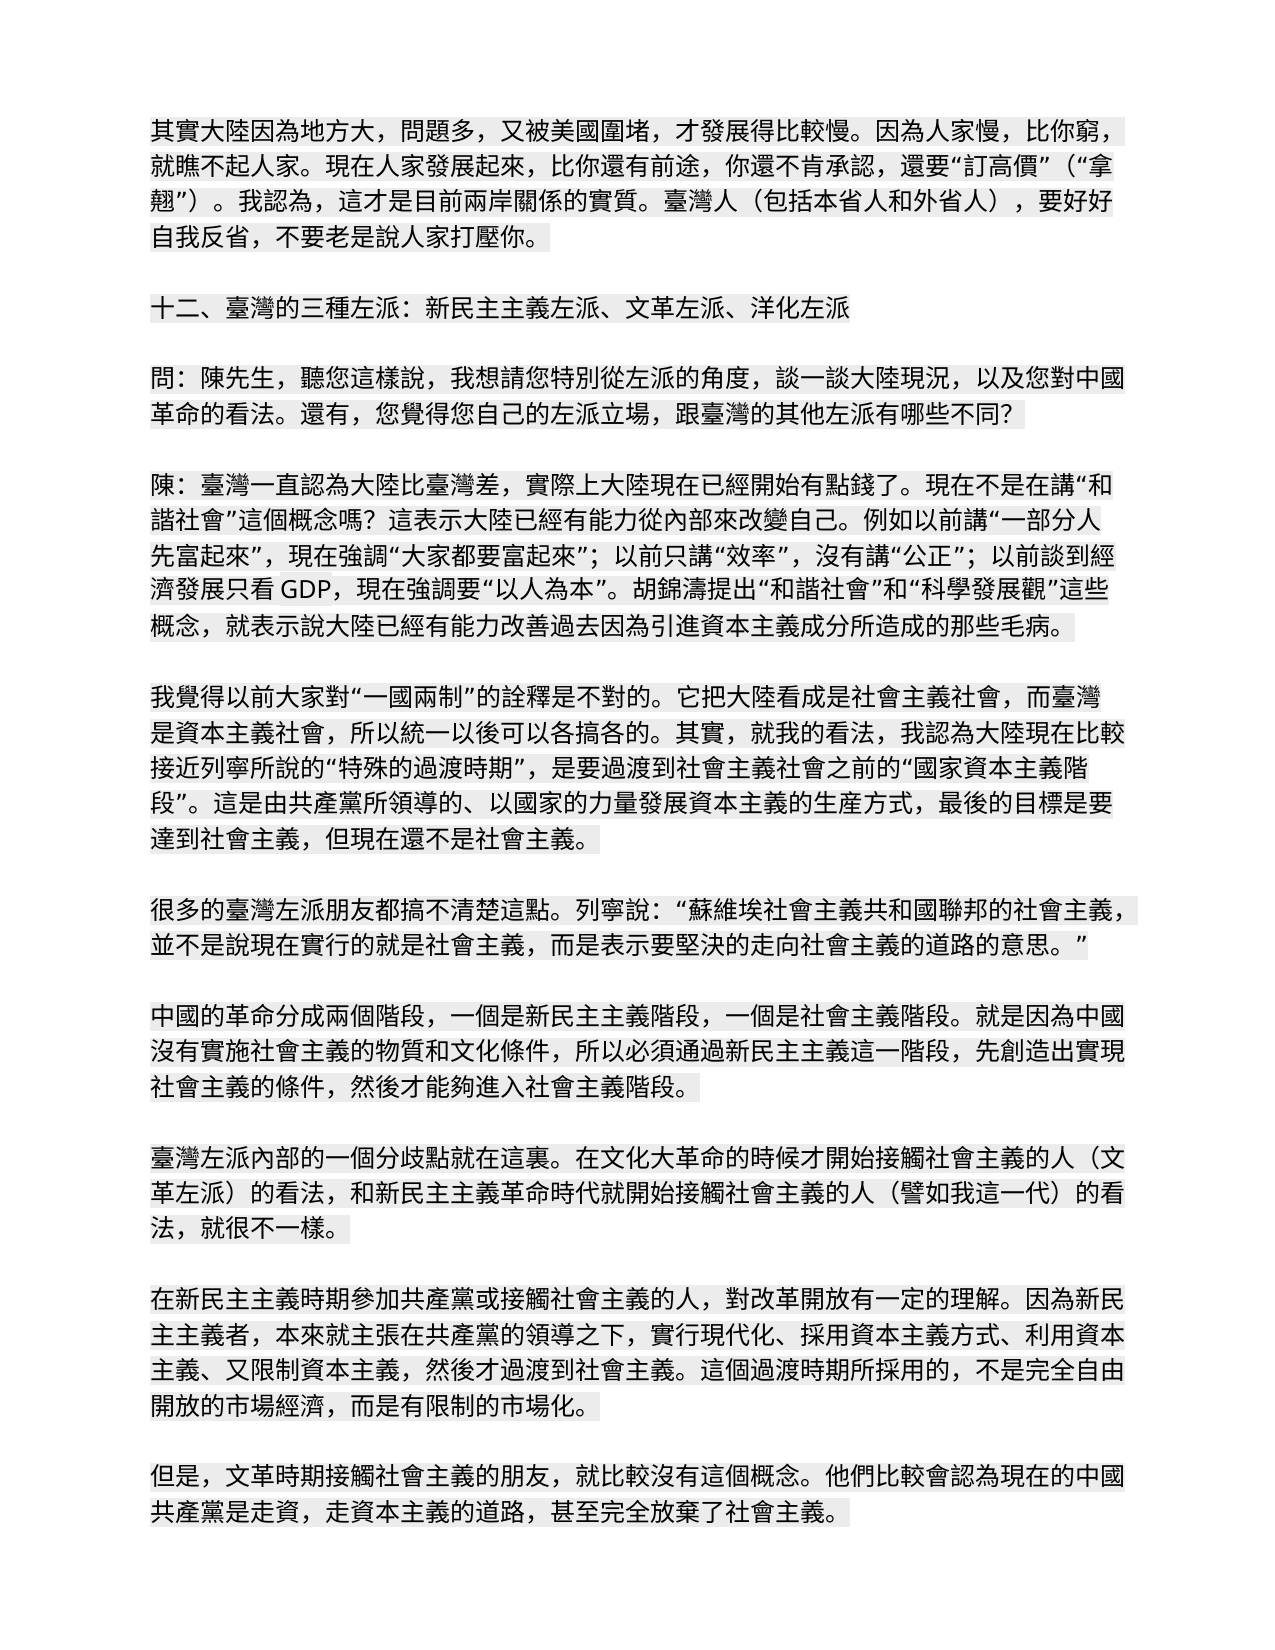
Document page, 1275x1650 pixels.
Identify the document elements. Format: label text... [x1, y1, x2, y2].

text 花了點時間整理了幾篇陳明忠的訪談。各位不妨仔細讀過一遍。對我來說，這些言論，算是重溫舊夢，但是，對於大多數新一代的人來說，說不定會覺得新奇而有所啟發。 而我想說的是，對於那些長期被各式各樣的謊言與操弄所朦蔽的人，事實上，在你四周早已存在無數足以讓你察覺真相而能跳脫欺瞞的線索與逃出路徑，問題其實只是看你願不願意面對真相而已。 前些天在雲南昆明，一下飛機，迎面看到一個大招牌寫著 "過往雲煙"，挺有趣，雲是雲南的雲，煙是香煙的煙，是家香煙舖。被某種哲學蟲咬傷的人，喜歡煙塵光影之類的詩意幻化，對於諸如 "事實" 或 "真相" 這類字眼往往會產生嚴重過敏。 然而，面對過往，說 "真相" 也許太沉重，但它畢竟也不僅僅是什麼 "觀點"。觀點也者，你觀我觀大家各有所觀，但我相信，哪怕是再怎麼難以捉摸的過往雲煙，事實上還是有著某種基本事實，人物時空總不可能不可捉摸到真的如煙如塵之渺茫。 這樣一些不煙不塵的基本事實，或許就藏著一把鑰匙，足以讓你逃脫人為捉弄與洗腦。 21年前 (1998 年)，在我仍然拋頭露面大言不慚的時期，我利用暑假回台灣，在高雄長庚醫院做了一場演講，題目叫做"逃出蒼蠅瓶：談語言的極限"。記得那天來了很多聽眾，還有人遠從外地而來。但我只顧著低頭念稿子，拙劣的表達能力，使我向來沒法和聽眾產生共鳴，總覺得雞同鴨講彷彿就是一種存在的宿命。 "演講" 完畢 (應該說念完稿子)，我不知道在場聽眾幾個人逃出了蒼蠅瓶，還是反而被我關入蒼蠅瓶之中？ 蒼蠅瓶是維根斯坦的一個隱喻。你知道，既然是隱喻，意味著它很難 (或根本不可能) 用言語說清楚。不管怎麼樣，我總算用當年仍是大言不慚的傻逼姿態之最大力氣，給出了一把我以為可以讓你逃出蒼蠅瓶的鑰匙。 幾年下來，種種過往變得亦雲亦煙，我慢慢發現，也許連鑰匙都不需要，因為就如維根斯坦所說，大門根本沒關上，你想走隨時都能走，並沒有任何東西把你禁錮起來。 哲學上的東西很難 (或幾乎不可能) 通俗化，因此，為了說明一個不可言說的隱喻，我只好創造更多的隱喻，於是很弔詭地，當我們越是想要往現實可言的方向走去，卻反而越來越像個煙裏來霧裏去的詩人，而那理當震撼人心的 "基本事實真相" 呢？究竟離我們越近或越遠？我也有點迷惘了。 我在昆明長水機場那塊 "過往雲煙" 的招牌底下，駐足良久，直到一位姑娘跑出來說："先生，買煙嗎？" 我必須坦誠，我真的很想騙人，就像齊克果說的，我很想把人 "騙進真理裏頭"。想要被我騙的人，不妨就相信我一回，"走出" 蒼蠅瓶，別再當腦殘了。連 "逃" 都不用，因為瓶子根本沒關上。 我並不在意某個人是腦殘，但我很擔心和一大群腦殘一起生活在這地球上，因為，當腦殘成為主流生物，套句Emir Kusturica "地下社會" 的電影對白："大禍將臨頭"。 很多人老是想要改造世界，但我從來只想改造自己。因為我知道，當我改造了自己，事實上也就改造了世界；或者說，我至少對這世界盡了一道本份，我起碼儘可能不讓自己成為腦殘，儘可能不對世界產生危害。 陳真 2019. 11. 26. (饑餓等待下班中) =================== 一個土生土長的“臺灣人”為何是堅定的兩岸統一派 陳明忠 (臺灣左統派代表人物，夏潮聯合會榮譽會長) 2016. 04. 18. 來源：觀察者網 4月16日，臺灣統派的旗幟性人物之一、87歲高齡的陳明忠老先生攜《無悔：陳明忠回憶錄》出現在北京三聯書店的讀者見面會。 出席此次讀者見面會並作點評發言的還有清華大學教授汪暉、臺灣淡江大學教授呂正惠、中國社科院文學研究所李娜女士、三聯書店總編輯翟德芳、曾受邀觀禮大陸九三大閱兵的臺灣地區少數民族“民意代表”的高金素梅女士等嘉賓。 陳明忠老先生出生于1929年日據時期的臺灣，是臺灣“二二八”事件親歷者，前後兩次入獄共二十一年，臺灣最後一位政治死刑犯，統派的旗幟性人物之一。 陳明忠假釋後參與 “黨外民主”活動，以大義為重，積極促進兩岸和解，推動連戰訪問大陸。他的一生，極富傳奇色彩，生動地折射出臺灣自日據時代以來數十年間的社會發展進程，是大陸讀者瞭解臺灣二十世紀歷史的難得渠道。 二二八事變期間，陳明忠加入起義隊伍，1950年白色恐怖期間被捕，判刑十年。 1960年出獄後，因其優異的化學知識，曾到製藥廠工作，最後升任廠長。 1976年再度被捕，被控接受中國共產黨命令，在台陰謀判亂。獄中備受酷刑，堅不屈服。經海外保釣學生及其它特赦組織大力營救，終由死刑改判為十五年徒刑。 1987年保外就醫。出獄後，曾為組織“臺灣政治受難者互助會”及“中國統一聯盟”大力奔走。陳明忠先生與林書揚先生（被關三十四年七個月）為目前臺灣左統派中最受尊敬的兩位前輩。 1995年，臺灣導演侯孝賢拍攝影片《好男好女》，著名女藝人伊能靜出演白色恐怖時期的犧牲者、共產黨人鍾浩東的夫人蔣碧玉。蔣碧玉父親的角色，侯孝賢特意邀請鍾浩東曾經的獄友陳明忠先生扮演。 年過八旬，回顧一生，他說：“亂世的人本來就不如太平時代的狗，我不過生錯了時代，並沒有走錯路。”《無悔》是他的口述回憶錄。(餘略) 一個日據時期的“臺灣日本人”如何明白自己是中國人 陳明忠1929年生於高雄，家境殷實。在“皇民化”的教育下，他以為自己是臺灣人，自然也就是日本人，不料上中學時被日本同學稱為“清國奴”，打架時不准贏，否則就被日本學生群起而攻，打到鼻青臉腫，從此知道自己是中國人。 他說：“在學校，我受日本人欺侮，當一個臺灣人，一點尊嚴都沒有，動不動被打，政治上給人欺負，這是民族壓迫；但作為一個地主的兒子，經濟上我欺負別人，這是階級壓迫。我知道被欺負的痛苦，討厭給人欺負，所以開始覺悟到自己也不應該欺負人，甚至，世界上根本不應該有壓迫存在。我的社會主義意識，就這樣很樸素地産生了。” 陳明忠從“中國人”和“社會主義”這兩個基本立場出發，從理論書籍和社會實踐中學習、思考，從獄友中的共產黨人和來自大陸的普通戰俘的言行中獲取切身感受，逐漸形成了自己堅定的信念。在二十世紀五十年代到八十年代的臺灣，為堅守信念，他先後坐牢二十一年，受盡酷刑，仍矢志不渝。 為明其志，他和同樣是政治犯的妻子，為兩個女兒取名“志民”和“志平”，即“志在為人民，志在為民主；志在為和平，志在為平等”。 八十年代，第二次出獄後，冒著再次入獄的危險，他積極參與社會運動。他認為自己“應當為臺灣的民主盡力”，“同時也不願意臺灣繼續做美國的附庸，希望中國統一，希望中國富強，希望中國人擁有自尊，不再被人歧視；並且希望在這基礎上實現人人平等的社會主義，永遠不要再出現人欺負人、人歧視人的不正常現象”。 他說：“這是我自己選擇的路，這條路就是要提著腦袋走的，坐牢和犧牲都不能埋怨。假如人生再來一次，我還是會選擇同樣的路。” 一個土生土長的“臺灣人”為何是堅定的兩岸統一派 1950年，在白色恐怖中，台共黨人陳明忠被捕，表面的罪名是參加“二二八”，暗地裏被懷疑是共產黨員。 在憲兵隊，陳明忠“被刑求（刑訊逼供），先灌水、夾手指，然後坐老虎凳。老虎凳的磚頭一塊一塊往上加”，刑求人員警告他，“再加一塊，你腿骨會斷，人可就終身殘廢了”，他依然不承認——承認了自己是共產黨人，一定會被槍斃。 這本書收錄的老照片中，有一張是陳明忠坐在臺北馬場町槍決紀念丘前拍攝的。在臺灣五十年代持續多年的白色恐怖中，日據時代臺北的跑馬場——馬場町，是槍決共產黨人等政治犯的刑場。殺一個人，就撒一層土掩蓋血迹，殺的人多，慢慢就形成了一人多高的小丘。可見當時恐怖之甚。 逃過一死的陳明忠，關在獄中十年，目睹了很多人赴死，其中多有堅定的共產黨人，也不乏受屈的冤魂。 “有一個叫馮錦輝的被叫出去槍決了。他和同牢房的每個人握手，帶著微笑走出去。和我握手時，他的手是溫熱的，我非常佩服。我在台南憲兵隊誤以為要被槍斃時，因為有點緊張而感覺到自己腦袋頂部突突地跳，他居然這麽鎮靜。我們唱著安息歌送他走。” “很久以後，我終於知道，馮錦輝是宜蘭地區（台共）的負責人……他早知道自己一定會死，所以視死如歸。” 出獄以後，陳明忠和馮錦輝的妹妹馮守娥女士結了婚，瞭解到：“馮錦輝是我岳丈最喜歡的兒子。” “過了幾天，基隆中學校長鍾浩東也被叫出去了。本來基隆中學案，凡是外省地下黨員一律判死刑，本省人一律判感訓。鍾浩東（雖然是本省人，但）堅決不接受感訓。” “按照慣例，我們唱安息歌送他，他要求我們加唱《幌馬車之歌》。他說，他太太跟著他到大陸參加抗戰，他太太很喜歡這首歌。”（鍾浩東和蔣碧玉的故事，可以參見藍博洲先生的著作《幌馬車之歌》，也可以參看侯孝賢據此改編導演的影片《好男好女》。） “張伯哲在大陸時是東江縱隊團級政委，來台後是台中市、台中縣地區的地委委員，他當然一定死。我看他很平靜，好像等待的不是死亡。我問他：‘你不怕死嗎?’他說：‘孔子不是說過嗎，朝聞道夕死可矣。’對他來說，‘道’就是共産主義。” “我看到了馮錦輝、鍾浩東、張伯哲臨刑前的勇敢與堅定，他們的影子一直留在我腦海中，讓我下定決心，要跟著他們的路走下去……這是我在牢房裏最大的收穫。” 陳明忠在牢房中見到的三個外省人，也給他留下了深刻的印象。 “有一個人，來台之前見過毛澤東和劉少奇，後來槍決了。他曾跟我講，毛澤東對他們很親切，像好好先生；劉少奇看起來很嚴厲，對他們一個一個追問，什麽事情都不放過。他認為，是因為劉少奇在白區領導地下工作，毛澤東沒有這種經歷，所以做事風格不一樣。” “還有一個‘中央政治大學’畢業的。他的一個同學是共產黨，讓他給對岸發電報，他拒絕了，但沒有檢舉。”他原以為自己只是會被判徒刑，“結果有一天竟然叫到了他的名字，要叫出去槍斃了。 他整個人呆了一陣，然後說：‘我不相信！’又再說：‘我不相信！’他走出牢房時，長歎了一口氣，說：‘啊——算了。” 他的判決書上寫著：“‘中央政治學校’的校長是蔣委員長，你是他的學生，竟然不檢舉共產黨！” 另一個人叫劉鳴鍾，估計自己要被槍斃，說：“共產黨人被槍斃的時候都會喊‘共產黨萬歲’，我不是共產黨，不能喊‘共產黨萬歲’，但也不能喊‘國民黨萬歲’啊——國民黨都要槍斃我了。我喊什麽呢？’他想了一下，就說：‘我要喊“劉鳴鍾27歲！’”但當他被叫出去的時候，“太緊張了，‘劉鳴鍾27歲’，忘記喊了。” 勉力推進臺灣的民主進程和兩岸統一 1976年，臺灣仍處在“戒嚴”時期，出獄16年的陳明忠再次入獄，所依據的是《懲治叛亂條例》第二條第一項：“意圖以非法之方法顛覆‘政府’而著手執行。”這個罪名的唯一刑罰是：死刑。 一進監獄，“上峰”就發了指示：“不管用什麽手段，一定要口供。”“就算人進了棺材，口供也要留下了！”此後三個月，陳明忠經歷了四輪刑求：第一輪，六天五夜；第二輪，五天五夜；第三輪，五天五夜；第四輪，五天五夜。疲勞審訊、拶指、牙籤插指甲縫、老虎凳、電刑、灌辣椒水和汽油以及赤身捆在冰塊上九小時等等。陳明忠甚至被打到脊椎錯位。 “問案的人事後對我說：‘我們刑求分四個階段，一般在第一階段，大部分人都會承認罪狀；到了第二階段，剩下那些不肯承認的人，連叫他承認 ‘偷古井’（閩南話諺語），他也會承認。所以第三、第四階段的刑求，我們從來沒有機會用過。你是有史以來第一個通過四個階段還不肯認罪的人。你練過什麽武功？” 刑求的痕迹大多消失後，陳明忠被起訴。判決當晚，蔣經國發表電視講話說：“陳明忠意圖從東南亞運送武器發動暴動……”因為政治犯的判決問題，蔣經國親自在電視上露面，這是從來沒有過的事情。 1987年，通過時任蔣經國秘書的馬英九的幫助，陳明忠保外就醫。 出獄之後，陳明忠仍關心和參與各種社會活動，勉力推進臺灣的民主進程和兩岸統一。2005年2月27日，他親赴國民黨中央黨部，以“‘二二八’事件當事人、臺灣最後一個政治死刑犯”的身份發表講話，呼籲臺灣各政黨真正理解和徹底反省“二二八”事件，解決發生悲劇的歷史根源，結束兩岸敵對狀態，締結兩岸和平協定。 講話後，他“將一把象徵兩岸和解的‘和解之鑰’交給（時任國民黨主席的）連戰，期許他勇敢負起結束國共內戰的責任”，“連戰當場指定（國民黨）副主席江丙坤率團登陸破冰”，後來又親自正式訪問大陸。 2008年，目睹兩岸關係的風雲，陳明忠說： “二二八”之後，臺灣青年向左轉，就是因為瞭解到：只有搞革命，才能重建中國經濟，才能根本解決內部很多矛盾問題……大陸經過革命，經過重重困難，終於在二十世紀九十年代以後全面發展起來。事實上，這等於實現了當年臺灣左翼青年嚮往的目標。……“ 中國崛起”的事實已經不容否認……現在和未來的兩岸關係，關鍵還在於：臺灣肯不肯承認“中國崛起”的客觀現實。李登輝、陳水扁都瞧不起大陸，但如果未來臺灣還維持這種態度，不肯承認大陸的發展，不願跟大陸和談、合作，那還會再吃虧的。 ======================== 一個臺灣人的左統之路 訪談者：呂正惠、陳宜中 陳明忠 (臺灣左統派代表人物，夏潮聯合會榮譽會長) 2014-04-17 來源：《思想》 【臺灣“學運”收場之際，淡江大學教授呂正惠賜稿觀察者網，對大陸青年說了幾句心裏話。文中，呂教授透露，自己剛整理完陳明忠先生的回憶錄（並賜稿觀察者網首發《<陳明忠回憶錄>序》）。本文原載臺灣《思想》雜誌2008年第9期。觀察者網轉載。】 陳明忠先生，1929年出生於高雄岡山一個大地主家庭。日據末期，考上高雄中學，因在學期間備受日本同學欺淩，才意識到自己是中國人，開始反抗日本人。畢業後服役，被迫構築工事，因脫逃曾遭關押。光復後，就讀台中農學院（中興大學前身）。 二二八事變期間，加入起義隊伍，並參加謝雪紅二七部隊的敢死隊，在埔里的烏欄橋戰役中最後一人離開戰場。 1950年白色恐怖期間被捕，判刑十年。 1960年出獄後，因其優異的化學知識，曾到製藥廠工作，最後升任廠長。 1976年再度被捕，被控接受中囯共產黨命令，在台陰謀判亂。獄中備受酷刑，堅不屈服。經海外保釣學生及其它特赦組織大力營救，終由死刑改判為十五年徒刑。 1987年保外就醫。出獄後，曾為組織“臺灣政治受難者互助會”及“中國統一聯盟”大力奔走。陳先生與林書揚先生（被關三十四年七個月）為目前臺灣左統派中最受尊敬的兩位前輩。 國民黨來台接收大失民心，臺灣的反國民黨力量主要是向左轉，支援當時處於內戰中的共產黨。50年代的白色恐怖統治，目標就是要清除島內這一反抗力量。這些左派，大約三分之一被槍斃，三分之二被關押，主要的精英很少倖存。 被關押的左派，出獄以後成為被遺忘的一群，生活在茫茫黑夜之中，大部分人的生活都成了問題。這批老左派的難題之一是，他們很難流暢地表達自己的看法。除了必須努力瞭解他們在獄中時外面所發生的變化之外，他們的語言表達也大有困難。他們大半接受日本教育，在年富力強有機會全力學習中文時，卻關在獄中至少十年，喪失了最好的學習機會。 下面的訪談是50年代反國民黨左派一次非常完整的觀點表達，涉及臺灣、現代中國、社會主義的許多重要議題，充分表達了像陳先生這種老一輩左統派革命者的觀點。 一、“臺灣人的悲情”來自日本的統治 問：陳先生，您的經歷非常特殊，我們今天的訪談，事先沒有設定一個問題表，您想怎麽談就怎麽談，請從您最想說的談起。 陳：我想先談“臺灣人的悲情”。民進黨說，二二八是臺灣人的悲情。這根本不對。以我的經驗，臺灣人民在日本的統治下，沒有任何尊嚴可言，這才是真正的“臺灣人的悲情”。我因此知道自己是“清國奴”，是中國人，才開始起來反抗，我的一生從此就改變了。 如果要講悲情，就要從日據時代講起。日據時代，臺灣人是二等國民，被欺負到什麽程度？我的思想改變是從高雄中學開始，當時我們一班五十個人，只有十個臺灣人，其他都是日本人。我經常被罵是“清國奴”，動不動就被打，我搞不清楚為什麽。 後來，我才知道自己不是日本人。對我衝擊很大的事情是，有一次我和一個日本同學打架，事後來了十幾個日本人打我一個，最後跟我講一句話：“你可以和內地人（按：日本人）打架，但不可以打贏。” 這對我衝擊非常大。不是說一視同仁嗎？我一直以為我是日本人，但臺灣人和日本人打架卻不可以打贏，這是怎麽一回事？我的腦筋開始産生混淆，兩三年以後才知道原來我不是日本人，是中國人，思想才整個轉變過來。 我感覺到在日據時代作為臺灣人，真是一點尊嚴都沒有。例如，當時村長在鄉下都是有聲望的人，是我們尊敬的人。但是，日本的警察叫村長跪下，村長就要跪下，這在我們看起來，實在是太瞧不起臺灣人了。 日本人跟臺灣人的薪水也不一樣，同樣的學歷，日本人的薪水比臺灣人高60%，為什麽會這樣？ 再舉個例子，我認識一個人叫做林金助，是石油公司的工友，給大家燒開水泡茶的。可是林金助這個名字日本人也有。有一天上面有人來視察，從名冊上看到名字，以為他是日本人，馬上升他當雇員，因為日本人是不能當工友的。 日本人可以當勞動者，就是不能當工友幫人服務，不能倒茶、掃地。你想，當時身為臺灣人是什麽感覺？我們是二等公民，甚至是三等公民（因為還有琉球人），一點尊嚴都沒有。我家是大地主家庭，我每天有牛奶喝，但因為在日本人面前沒有尊嚴，才知道尊嚴最重要。 我家的佃農在我面前也沒有尊嚴，就像我在日本人面前一樣，所以，我開始反抗日本人的統治，也開始轉向社會主義。所有的臺灣人，在日本人面前都沒有尊嚴，那我們臺灣人是什麽東西呢？難道這不是“臺灣人的悲情”嗎？ 二、二二八不是省籍衝突 問：那您怎麽看待二二八？ 陳：二二八是反抗，是反抗國民黨的惡劣統治。“造反有理”，這是人民的哲學。二二八是反抗，不是悲情。 問：您反抗日本人，又反抗國民黨政府，這有什麽不同？ 陳：當然不一樣。日本人是外國人，他們瞧不起所有中國人（包括臺灣人）；國民黨是中國人的政府，它是一個不好的政府，我們是反抗一個我們自己的不好的政府。二二八時，我們反對的是一個惡劣的政府，而不是所有外省人。 當時從大陸來的人，好壞都有。台中農學院的外省老師，包括院長（就是校長），學問好，思想開明，我就很尊敬。我不但不反對他們，還保護他們。二二八事件期間，我把他們集中起來，請我的學弟林淵源（他後來當高雄縣長）照顧他們。 問：照您這樣講，二二八就不是省籍衝突，至少主要不是省籍衝突？ 陳：二二八本質上是一個反抗惡劣政府的行動，不是省籍衝突。當然有些本省人情緒激動，打了外省人，這是有的，但不是主要的。你們還要注意，當時的省黨部和陳儀是作對的，他們要把事情鬧大，好搞垮陳儀。蔣渭川是省黨部的人，他找了一批打手，專打外省人。他故意製造糾紛，就是要把事情鬧大。 我們在台中開大會鬥爭台中縣長劉存忠，因為他貪污。民眾要把他處死，謝雪紅說，他有罪，但罪不至死。民眾又喊要割他耳朵，謝雪紅又說，那太殘忍了。民眾說，那就打他，於是謝雪紅讓一些人上來打。這可以證明，反抗的人相當節制，知道自己要幹什麽。 但蔣渭川這個人你們要注意，他是省黨部李翼中的人。二二八之後，他當了臺灣省民政廳長。我第一次坐牢之前，在1950年1月9日的中央日報上（按：此時陳先生拿出複印的剪報資料），看到一則怪異的啓事，內容是“慶祝蔣渭川、彭德、李翼中、林日高等四人出任民政廳長、建設廳長、省府委員”。 在賀詞的下面有21人署名同賀，名單中好多人竟然都是在二二八事件中，遇害或行蹤不明的台籍人士，像林茂生、王添燈、林連宗、宋斐如、王育德的哥哥王育霖、還有陳炘。 我後來坐牢時，才聽說這則啓事是地下黨（即共産地下組織）的吳思漢刊登的。吳思漢為什麽要用這些人的名義來刊登？因為據說這些人之所以被害，都是蔣渭川告的密，所以吳思漢故意用他們的名字以示抗議。 蔣渭川是CC派，他的老闆是臺灣省黨部主委李翼中，也是CC派。那時候被打的外省人，很多都是蔣渭川的人打的；蔣渭川找了一批流氓，到處搗蛋，要把政學系的陳儀鬥倒。陳儀很氣，要抓蔣渭川，結果被蔣跑掉了，蔣被李翼中保護起來。蔣渭川的女兒，為了保護父親，擋在蔣渭川前面，結果被陳儀派去的人殺了。 李敖曾說，二二八分成三個階段：第一個階段是臺灣人殺外省人，第二個階段是外省人殺臺灣人，第三個階段是臺灣人殺臺灣人。李敖的說法太誇張了，很容易引起誤解。 第一個階段，一些外省人被打，少數人被打死，蔣渭川的打手到處亂打人；第二個階段，外省軍隊從基隆登陸，一路開槍掃射，但因為大部分臺灣人躲了起來，所以只有在街上的人，才會被流彈打中；第三個階段，國民黨補殺了一些臺灣知名人士和地方領袖，其中不少人可能是蔣渭川開名單密告的，所以李敖說臺灣人殺臺灣人。李敖講話是很生動，但太誇張，很容易讓人誤以為二二八是省籍衝突。 當時，我們根本不覺得二二八是省籍衝突。我們要反抗的不是外省人，而就是貪官污吏。但是，貪污的人都躲起來了，倒楣的卻是一般的外省人；有些外省人挨揍，還有些被打死了。不過，二二八的性質並不是省籍衝突，而是反抗國民黨暴政，是政權跟人民之間的衝突。 壞的人是那些貪官污吏，但我們學生對外省老師的印象就比較好。因為，那時候來台的外省老師很多都受過很好的教育，左派的也很多，比較進步，比較講民主，跟學生相處很像朋友。 台籍老師受日本人影響，權威性較強，講話都是用命令的，所以學生對外省老師比較有好感。這不是我一個人的說法，黃春明也這麽講（他的外省老師因為是共產黨，後來也被槍斃了）。 關於二二八，我還可以說兩點。民進黨一直在製造一種印象，讓人覺得，二二八時國民黨在臺灣進行大屠殺。依我的瞭解，二二八死的人，大約在一千上下。 1950年我被捕時，在獄中跟臺灣各地的難友聊天，瞭解各地的狀況，據我當時估計，大概就是這個數目。後來，民進黨成立了二二八賠償委員會，列了一大筆經費，到現在錢都還沒領完。據我探聽，領的人不超過一千人，而且其中有一些還是白色恐怖受難者家屬領的。民進黨完全不公佈這個消息，還繼續炒作，實在很不應該。 還有，陳映真跟我講過，有一個外省老師，看到接收人員欺壓臺灣人，非常不平，寫了幾篇小說加以揭露，發表在上海的文藝刊物上（按，這些作品已收入人間思想叢刊《鵝仔》，人間出版社，2000年9月），可見二二八主要是“官民矛盾”，不是“省籍矛盾”。 三、白色恐怖是國民黨鎮壓人民，不分省籍 問：您的說法跟民進黨的差很多。有些台獨派說，二二八是台獨運動的起源，您不同意吧？ 陳：好多人（尤其是台獨派）說，二二八是台獨運動的起源。這個說法我不同意。二二八是民國36年（1947年）的事，但是一直要到我第一次坐牢出獄的那一年，1960年，才有人因為台獨案件進來坐牢。另外，台獨派在日本成立“臺灣青年會”是1960年，台獨聯盟是1970年在美國成立。怎麽看，時間上都差太多了。 光復以後，臺灣人熱情歡迎祖國軍隊的到來，可見他們對日本的統治有多反感。後來看到祖國的政府這麽糟，才開始想，要怎麽辦？然後大家才瞭解到，原來我們的祖國有兩個：一個是共產黨的紅色祖國；一個國民黨的白色祖國。既然壓迫我們的是國民黨，是白色祖國，於是年輕人就開始向左轉，向共產黨那邊靠攏。 當然，當中有些人像我，在日據時代本來就已有社會主義思想；但是，也有些人是因為反對國民黨的暴政，才轉向共產黨的。所以，當時在共產黨裏面有這兩種成分，一種是日據時代就有社會主義思想的，還有一種是二二八以後對國民黨不滿才向左轉的。(餘略) 問：您現在談到二二八以後臺灣社會的變化，接著就是白色恐怖，您對白色恐怖有什麽看法？ 陳：國共內戰國民黨失敗，撤退來臺灣。當時我們認為，“解放臺灣”是遲早的事，但沒想到1950年（民國三十九年）韓戰爆發，美國第七艦隊竟然侵犯中國主權，開入臺灣海峽。有了美國保護，國民黨像吃了一顆定心丸，就開始大量逮捕、屠殺反對他的人，特別是潛伏的共產黨地下黨員。 我要特別強調，白色恐怖，是國民黨對於人民的恐怖統治。凡是被認為有可能反對國民黨的人，不分省籍，也不管有沒有證據，就一律逮捕。 我被捕以前，大概是1950年的5、6月間，報紙登出地下黨領導人蔡孝乾投降的消息，他呼籲所有地下黨員出來自清。當時蔡孝乾所供出的共產黨員共有900多個，主要是臺灣省工作委員會系統（簡稱“省工委”），加上別的系統（包括搞情報工作的）。 受難的共產黨員共約1300人左右。可是問題是，按照謝聰敏引用立法院的資料，整個白色恐怖時期因涉及匪諜案件被捕的人數就有14~15萬人，可見其中大多數人是被冤枉的。 就共產黨員來說，他們是“求仁得仁”，是無怨無悔的；但是就大多數受冤枉的受難人和他們的家屬來說，白色恐怖當然是“悲情”。(餘略) 在14~15萬受難人當中，約有40%是外省人。當時外省人占臺灣總人口數也還不到15%，由此可見，外省人受害比率非常高。所以說，白色恐怖不僅是本省人的悲情，更是外省人的悲情。 所謂“臺灣人的悲情來自於‘外來政權’的統治”這種泛綠陣營的說法，並不符合事實。正確的說，白色恐怖應該是“白色統治階級對所有被統治階級的恐怖行為”，是國民黨對所有臺灣人民（包括外省人）的恐怖統治，與族群矛盾沒有關係。 四、為什麽認同“新民主革命”？ 問：陳先生，您願不願意談談，二二八以後您政治態度的改變？ 陳：二二八前後，我對國民黨這個政權已經徹底失望。但當時我聽說，大陸還有一個共產黨，是主張革命的。後來，我就知道了毛澤東的“新民主主義”。毛澤東說，中國是處在半封建、半殖民的階段。 一方面，我們受制于封建傳統，譬如，中國還有很多大地主，許許多多的佃農整年勞動，卻一直處在饑餓邊緣。另一方面，我們又受帝國主義侵略，備受外國人欺淩，毫無民族尊嚴，譬如，臺灣的中國人就一直受到日本人的欺壓。 毛澤東認為，既然中國的農人、工人、小資產階級知識份子、民族資本家這四種階級的人，占了中國絕大部分人口，這些人應該聯合起來，一方面打倒封建的大地主階級，另一方面打倒受到外國收買的買辦階級，這樣中國才有前途。 我突然瞭解，國民黨政權就是封建大地主和買辦階級的總代表；他們只占中國人的極小部分，卻仗恃著美國帝國主義的支援，肆意的欺壓中國的絕大多數人（包括臺灣人）。這樣，我就瞭解國民黨為什麽會以這種惡劣的手段接收臺灣；同時也瞭解到二二八的反抗之所以失敗，就是因為不認識整個中國的狀況。這樣，我就轉向了“新民主革命”。 二二八之後，很多臺灣青年都有這種覺悟。譬如，我高雄中學的學長鍾和鳴（後來改名鍾浩東，作家鍾理和的同父異母兄弟），畢業後考上台大，後來放棄不讀，和一群朋友偷渡到大陸，去參加國民黨的抗戰。光復後回到臺灣，當基隆中學校長。二二八之後，他也是因為覺悟到，要救中國只有參加革命，所以他加入地下黨，不幸被捕。那時候還沒戒嚴，被判感化，但他不服感化，結果被國民黨槍斃。 又譬如，臺北的郭琇琮，跟我一樣，也是大地主家庭出身。他念建國中學時，也跟我一樣，受到日本同學的欺負，起來反抗，被日本人關了起來。國民黨來接收的時候，還特別派人把他從監獄迎接出來。 二二八之後（那時候，他已經是台大醫院的醫師），他也加入地下黨。白色恐怖時被抓了，國民黨要他投降，他寧可被槍斃，也不肯投降。 跟郭琇琮同時槍斃的，還有許強和吳思漢。許強是台大內科主任醫師，在日本讀醫科時，日本人很佩服他的才智；他們說，如果諾貝爾獎有醫學獎，許強有可能得到。 吳思漢原本在日本學醫，放棄了，偷渡到朝鮮，一路跑到重慶。在當時的中央日報上，他發表了《尋找祖國三千里》的文章，轟動一時；為了表示對祖國的情懷，他把自己的名字改為“思漢”。 後來，他們思想都改變了，轉為支援共產黨，被捕後寧死不降。他們這些人都比我們沒被判死刑的人，優秀太多了。當時這樣又有才能、又勇敢的臺灣青年很多，最傑出的都被處死了。 台獨派說，二二八把臺灣的菁英殺了許多。這一點也不準確，因為二二八殺掉的知名人士並不多，而且，大半是年紀較大的。白色恐怖殺的青年人就不知多了多少倍，他們都是臺灣未來的希望。 應該說，臺灣人才的斷層，關鍵在白色恐怖。當時還有很多島內的外省朋友，也跟我們一樣，一起合作，想要打倒國民黨。這樣，你們就能瞭解，為什麽國民黨有了美國保護之後，就開始逮捕、屠殺，而且牽連那麽多無辜的人。你想想看，地下黨聽說只有1300人，而白色恐怖的受害者卻多達14~15萬人（保守估計），你看這個政權有多殘酷！ 五、台獨運動是地主階級後代搞出來的 問：照您所說，從二二八到白色恐怖，其實都是政權跟人民的矛盾；這個政權在壓迫人民的時候，是不分省籍的。但是，國民黨政權畢竟還有另外一個面向。當年老蔣幾乎完全用他帶過來的外省菁英統治臺灣，所以還是種下了省籍衝突的禍因，以至於台獨派日後不斷炒作族群，甚至把二二八和白色恐怖都講成是“外省人殺臺灣人”的族群殺戮。您能不能進一步對台獨運動做更細部的分析？ 陳：剛剛說到，二二八一直被講成是台獨運動形成的原因。我認為時間不對。二二八是1947年的事情，開始有台獨政治犯卻是在1960年左右；在那以前，只有廖文毅等幾個人是台獨政治犯，其他通通是紅帽子。王育德在日本成立臺灣青年會是1960年，美國台獨聯盟的成立是1970年，和二二八相距太遠了。 二二八事件之後，臺灣的年輕人是向左轉，而不是轉向台獨。台獨的概念是從土地改革才開始。當然，土地改革是應該的，但是站在地主階級的立場，看法就不一樣。我自己家裏是地主，有好多親戚也都是地主；他們的感覺是：國民黨在大陸根本不做“耕者有其田”，來臺灣才向臺灣人下手，是要把臺灣地主的勢力消滅掉。 同時，土地徵收的價錢也差很多。臺灣是兩期稻作，中間種雜糧，但是徵收土地的計算方式是以兩年的稻米收成來計價，中間的雜作不算。國民黨一方面用戰爭末期的糧食價格作為計價標準，讓土地變得很便宜；另一方面又把市面上只值一、二元的四大公司（台泥、臺灣農林、台礦、台肥）股票，高估為十元來作補償。這一來一去，原本二十元的東西變成一元，所以很多人不滿意。 地主不滿意，可是沒有辦法。因為白色恐怖，反對的話就會被抓起來，所以什麽都不敢講。但是因為他們家世好，早期到日本、美國的留學生都是他們的子弟。在海外台獨人士當中，台南一中和嘉義中學的校友比較多；一半以上的台獨幹部，都是這兩個學校的畢業生。因為最好的土地都在嘉南平原，嘉南地主的子弟就變成了海外台獨的主力。 一個典型的案例是林獻堂。在日據時代，他領導臺灣文化協會反抗殖民統治；他曾經因為去大陸訪問時說了一句“我終於回到祖國”，回來後被日本流氓當眾打耳光羞辱。 這麽堅定的愛國主義者，一旦階級利益受到傷害，便放棄了民族意識。土地改革後，林獻堂跑到日本去，還曾支援邱永漢搞台獨。這也是為什麽臺灣有縣市長選舉以來，第一個黨外的縣長是台南市的葉廷珪，因為台南是地主窩。 還有，地主階級一方面因為“耕者有其田”拿到四大公司的股票，又經營中小企業發達起來，於是漸漸形成勢力。臺灣內部的中小企業家，和在美國的台獨組織，這兩股力量一合流，台獨就發展了起來。所以，台獨運動事實上是臺灣土地改革的結果，是地主階級的運動。這是我個人長期研究所得出的結論，是我第一個講的。可惜我以前收集的資料都散失了，但這個題目可以好好研究。 六、皇民化意識的復活是國民黨的統治造成的 問： 您這樣講臺獨運動，跟現在的流行說法相差很大。剛剛講到日據時代，當日本人來台的時候，反日抗爭死掉了很多人，皇民化教育是後來的事情；所以鄭鴻生會寫到他爸爸跟他祖父兩個不同世代，對祖國的感情不太一樣。 也許有人會說：陳明忠先生當初在雄中被欺負，産生了抗日意識和中國認同，這可以理解；不過，另外也有一些受皇民化教育的人，願意為日本人打仗；因此，陳先生的經驗或許有一些代表性，但是也有另一些人對悲情的理解是不一樣的。 更進一步來講，可能也有些台獨派人士會說：陳先生剛剛講到的日本人對臺灣人的欺壓，其實正是“臺灣意識”或甚至“台獨意識”的種子，而不見得會導向中國認同。您怎麽回應這些說法？ 陳：其實不用把皇民化看得那麽成功，根本不是那麽一回事。我舉個親眼看到的例子：光復前我住在鄉下，那時候日本快打輸了，要訓練臺灣的兵員。年輕人上過日語小學的還可以，但要訓練三十多歲的壯年兵就有問題，因為大多數都聽不懂日語。 班長訓練踏步走，用日語喊“左右、左右”，但臺灣兵聽不懂，變成了同手同腳。為了讓臺灣兵聽懂指令，班長只好用臺灣話講“碗筷、碗筷”（碗代表左手，筷子代表右手）。你說，對這些人來說，皇民化能起什麽作用？連日語都聽不懂。(餘略) 台獨的皇民化論述事實上是臺灣地主階級的論述，跟一般臺灣民眾沒有關係。如果說皇民化的效果那麽大的話，就不能夠理解，為什麽日本投降的時候很多日本警察被打？ 譬如說，郭國基就把以前刑求他的日本人，帶到半屏山殺掉。如果皇民化那麽成功的話，為什麽光復的時候會有那麽多人去歡迎國軍？更沒辦法理解為什麽那麽多的青年在二二八事件後向左轉？皇民化成功的話，不會是這樣。近年來皇民化意識的重生，是因為國民黨統治失敗的關係。也就是說，“臺灣意識”之所以會變質為“台獨意識”，其實也跟國民黨來臺灣統治有關。 如果“臺灣意識”所意味的是：“在臺灣土生土長的臺灣人民，意識到自己生長之地的存在，以及這個存在的獨特性”，那麽臺灣意識應該萌芽於1895年。清朝把臺灣割讓給日本，切斷了臺灣和祖國大陸的臍帶，所以臺灣人民産生了一種“臺灣意識”。但是這種意識是以祖國情懷、祖國意識作為主要特徵，因此成為對抗日帝壓制的武器。 這個階段的“臺灣意識”，在臺灣人民的心中不僅和“祖國意識”沒有衝突，甚至是重疊在一起的。 不過，臺灣人民在對抗日本統治的過程中，由於祖國落後、沒辦法幫忙，所以心態上逐漸有些變化。臺灣人民逐漸感覺到，要擺脫殖民地這種沒有尊嚴的二等國民處境，唯有自立自救一途，於是開始養成了以臺灣為中心去看問題的思考方式。 這時，“臺灣意識”跟“祖國意識”開始出現一些微妙的差距。一方面，“臺灣意識”之中包括了因割台而湧現出來的民族之愛、亡國之痛；也就是說，“中國意識”是“臺灣意識”的主要部分。另一方面，清朝割讓臺灣給日本，很容易使臺灣人民産生充滿悲情的“孤兒意識”；正因為孤立無援，“當家做主”的願望也逐漸成為“臺灣意識”的重要成分。 但我想要強調，這種與“中國意識”稍有距離的“臺灣意識”，絕不是一個以祖國為敵，與祖國徹底決裂的“台獨意識”。臺灣所謂“皇民化意識”的重新起來，其實是國民黨統治臺灣的結果。 七、“外來政權”與“省籍情結” 問：您剛剛的談話，讓我印象最深的有幾個重點。您說，在日據時期，“臺灣意識”不但沒有異化成“台獨意識”，而且跟“祖國意識”高度重疊。皇民化教育根本不成功，臺灣人民熱切歡迎祖國軍隊的到來。可是不多久卻發現到，取代日本殖民統治的，竟然是一個我們自己的惡劣的政府；於是展開了反抗，二二八事件之後更進一步向左轉，最後遭到受美國保護的國民黨的恐怖鎮壓，株連無數。 您說，二二八的起因是反抗貪官污吏，白色恐怖是國民黨統治者對所有臺灣人民的迫害，不分省籍。您指出，台獨運動的形成和土地改革很有關係，不能回溯到二二八。您認為台獨派把二二八和白色恐怖講成省籍衝突，是指鹿為馬，是對歷史真相、對國民黨暴政性質的嚴重扭曲。 現在我想進一步請問，您如何理解民進黨所謂的“外來政權”問題？以及所謂的“省籍情結”？台獨派不斷的操弄“外來”和“本土”之分，而且還非常成功。您怎麽解讀這個現象？ 陳：“臺灣意識”之所以變成想與祖國徹底決裂的“台獨意識”，除了地主階級鼓動台獨的關鍵因素外，另一個重要的背景，當然就是所謂的“外來政權”的問題，以及由此衍生的“省籍情結”。 前面我一再說，不論是二二八還是白色恐怖，都不是省籍衝突，而是國民黨政權和臺灣人民之間的矛盾。國民黨政權不但迫害本省人，也迫害外省人。這種迫害，完全不能從民進黨所說的“外來政權”去理解，因為外省人也同樣遭殃，甚至更慘。 不過，蔣家政權用外省菁英統治臺灣，這個省籍面向當然存在，這是不能否認的。台獨派之所以很成功的挑起“省籍情結”，然後把二二八和白色恐怖通通扭曲成是省籍衝突，跟這個當然很有關係。 蔣家政權來台的時候，帶了150~200萬的人來。他們並沒有講臺灣人是二等公民，而且，並不是所有的外省人都是統治階級。事實上，除了少數的蔣家家臣外，大多數是軍、公、教的中下級成員，特別是老兵；他們不見得過得比本省人好，好多人的生活比本省人還糟糕。 可是，那時候決定臺灣命運的中央級民意代表，通通是外省人，連鄉下的派出所主任都是外省人。那些擔任蔣家家臣的“高級”外省人，在臺灣的地位和處處表現出來的優越感，跟日據時期日本人的表現並沒什麽兩樣。 在這種情況之下，很多臺灣人會認為光復不過是“從大陸來的新統治階級替代日本統治階級”而已。同時，臺灣人民會在心中把日本人的殖民統治拿來跟國民黨做比較。很多人覺得國民黨當然比較差，所以“皇民化意識”又重新來了。 當所謂“外來政權”的說法普遍在民間流傳，臺灣人要“出頭天”、要“當家做主”的口號，就很容易打動民心。這為“台獨意識”提供了發展和擴大的空間。因此，“臺灣意識”之所以異化為“台獨意識”，可以說是蔣家政權完全忽視臺灣人民的心情所造成的。 “臺灣意識”不等於“台獨意識”；“台獨意識”是異化了的“臺灣意識”。今天表現在政治上和中國為敵，意圖和中國徹底決裂的是“台獨意識”，而不是“臺灣意識”。臺灣心懷不滿的地主階級台獨派，就是利用了臺灣人的省籍情緒，才獲得成功的。當年靠外省菁英統治臺灣的蔣家政權，當然要負很大的責任。 二二八事件以及使成千上萬人民受難的白色恐怖案件，令臺灣人民陷入恐懼的深淵，所産生的仇恨到今天還漂蕩在臺灣島的上空。你想想，如果高官都是外省菁英，這種仇恨是不是很容易被簡化成族群仇恨？是不是很容易被台獨派利用？ 八、國民黨喪失民族立場引發了另一種悲情 陳：我想，還應該講一點，“臺灣意識”異化成“台獨意識”，國民黨還要負另外一種責任。為了自己的生存，他們喪失了民族立場，對美國人不能保持民族尊嚴。 1950年6月25日韓戰爆發，27日，美國第七艦隊就進入臺灣海峽。不但如此，還有第13航空隊駐防，同時成立美軍顧問團入駐陽明山。 最嚴重的是，臺灣當局在美國的要求下，竟然同意美軍享有治外法權。也就是說，美軍在台犯了罪，臺灣當局無權過問——這是晚清時期列強租界和治外法權的現代版，是國民黨政府撤退來臺灣後，臺灣人民所遭受到的最大恥辱和悲情。這樣，國民黨（包括他統治下的中國人民）對美國的關係，不是比臺灣人在日本統治下的法律處境還糟嗎？ 美軍殺人沒有罪！典型的案例就是1957年的劉自然事件。他是革命實踐研究院的職員（當時的班主任是蔣經國），被一位名叫雷諾的美軍上士在陽明山的美軍眷區槍殺了。警方要逮捕雷諾的時候，被美軍藉口外交豁免權而強行阻攔。事後雷諾辯稱，他槍殺劉自然，是因為劉偷看他太太洗澡。但到底有沒有這回事？我們不知道，因為死無對證。 5月23日美軍軍事法庭判決雷諾無罪，當天就用直升機送回美國。5月24日，劉自然的遺孀到美國駐台大使館前面抗議，高舉“殺人者無罪”的牌子，引起群眾的圍觀；最後人群衝入美國大使館，把汽車燒掉了，連美國國旗都燒掉了。 不但是這樣，連裏面的文件也燒掉了，還圍攻美國新聞處以及美國協防司令部。當時參與的群眾有幾萬人，還是高中生的陳映真也有參加。後來抓了一些人，群眾要求放人；警察又開槍打死了一個人，傷了三十多個人。然後，還派了三個師進來臺北鎮壓；第一批先抓了四、五十個人，後來又抓了一百多個，其中四十多個人以“意圖製造事件的暴動者”的罪名，判了六個月到一年的有期徒刑。 報導這個事件的聯合報記者，竟被判了無期徒刑，一直到1976年我第二次坐牢的時候，他還在關。 為了這個事情，蔣介石把衛戍司令、憲兵司令、警察署署長通通撤換掉，俞鴻鈞內閣也被迫總辭。蔣介石還親自出面向美國大使道歉。這是國民黨政府來台後的第一次反美事件，這難道不是“臺灣人的悲情”嗎？為什麽民進黨從來不講？難道他們的悲情意識是有選擇性的？ 臺灣人的悲情還表現在美國的“臺灣關係法”上，這個民進黨也從來不敢講。1979年美國和中華人民共和國建交（也就是跟在臺灣的中華民國斷交），為了取代遭排除的“中美共同防禦條約”，美國國會片面以國內法的形式制定了“臺灣關係法”，試圖用美國國內法直接適用於臺灣。這就意味著臺灣是美國的屬地，是美國的一個地方。 這就難怪邱義仁會說：“臺灣不抱美國的大腿可以嗎？”這就是奴才，把臺灣當成是美國的新殖民地，使臺灣人民喪失了尊嚴，失去了作為臺灣這塊土地上的主人的地位。所以，我覺得泛綠人士的悲情意識是選擇性的悲情意識。日據時代不願意講，治外法權不敢講，就連“臺灣關係法”也不能講，就只會不斷的扭曲臺灣人民的歷史記憶，將二二八和白色恐怖打造成台獨的歷史神話。 九、國民黨不殺台獨派 陳：我還要再講一點。“臺灣關係法”是美國國內法，民進黨竟不以為恥；承認美國的治外法權，國民黨也不以為恥。他們都是一樣的，不必“龜笑鼈無尾”，一樣都是美國的奴才。臺灣哪有光復？以前是日本的殖民地，現在是美國的殖民地。 你們知道嗎？臺灣戒嚴時期的政治犯裏面，台獨政治犯是不判死刑的，因為美國不准國民黨把他們判死刑。最有名的是雲林縣的蘇東啓，他想要去軍援倉庫搶武器，先和高玉樹商量，但高玉樹知道不會成功，就去密告；所以蘇東啓一去搶就被抓起來，可是沒有槍斃，判了無期徒刑。 台獨派只有一個被槍斃，但那是例外。被槍斃的那個人確實有台獨思想，可是沒有活動。調查局知道之後，派人僞裝成台獨份子去慫恿他發展組織，然後派他去日本跟台獨人士聯繫。在日本的國民黨情治人員也假裝自己是台獨，教他回台之後如何推動工作；等到組織發展到三十多個人之後，就把他抓起來。這個事情在法律上是不應該的，是入人於罪。他本來沒有發展組織的想法，是調查局設計他去做，然後再抓起來，這其實是殺人滅口。 但那是個例外，其他的台獨派都沒有被槍斃。當時還沒有外獨會，台獨派都是臺灣人。如果像民進黨說的，外省人和臺灣人的矛盾那麽嚴重的話，那台獨應該是會被殺的啊！國民黨為什麽不殺台獨？這不是很奧妙嗎？ 美國的敵人是中國共產黨，國民黨的敵人也是中國共產黨；台獨派不是美國的敵人，反而是美國暗中支援的。以前，國民黨常把台獨派和共產黨連在一起，這不是很荒唐嗎？因為只有這樣，才能置之死地。但也因為太笨了，沒有人相信，所以這樣炮製出來的政治案件，一次也沒成功。 那個時候，台獨派都是臺灣人，而國民黨不殺台獨派。如果國民黨政權的主要敵人是臺灣人或本省人，怎麽會不殺呢？國民黨抓臺灣的共產黨地下組織，從來沒手軟過，殺他們也毫不猶疑，這證明了什麽呢？難道這也叫省籍矛盾？ 再說一句，九〇年代台獨派勢力最大的時候，民進黨批起左統派（不論省籍）毫不留情，國民黨批左統派也是如此。在這裏，他們是內部矛盾，左統派是他們共同的敵人。因為，民進黨和國民黨都是美國的奴才，他們都沒有中國立場。臺灣表面上光復了，但實際上是美國的殖民地；這是戰後臺灣人最大的悲情，就像戰前臺灣人最大的悲情，是被日本人統治一樣。 我這一輩子在臺灣，還沒有當過真正的中國人，這是我最大的悲哀。 十、藍營的問題：神化兩蔣、親美反中、堅持一中一台 問：您對臺灣的現狀，還有什麽批評？ 陳：我還想批評一下現在的藍營。首先，我對他們神化兩蔣感到非常不滿。蔣介石在大陸時期的功過可以暫時不提，但對兩蔣在臺灣的功過，必須有一個合理的評價，不該把他們看得像“神”一樣。 當然，蔣經國是比他爸爸好一點，可是當時好多人的死還是跟他有關。所以很多二二八事件，或是五○年代白色恐怖死難者的家屬，到現在都不能原諒兩蔣。泛藍把他們“神”化，我非常不滿意。我每次看到他們去參拜慈湖，感覺就跟看到日本首相去參拜靖國神社，沒什麽兩樣。 蔣家父子在臺灣的統治至少有幾個爭議點，例如，他們引進美國勢力，將臺灣置於美國的保護之下，造成兩岸長期對峙的局面。駐台美軍的外交豁免權，重演滿清晚年的“租借”和“治外法權”，終於引發了“劉自然事件”。 另外，他們還接受屬於美國國內法的“臺灣關係法”，讓它適用於臺灣，使臺灣淪為美國的附庸，甘願作美國的爪牙，牽制祖國的發展。 蔣介石統治臺灣的另一個直接結果，就是産生“省籍情結”。由於蔣家政權的統治，才使得“省籍情結”發酵，使得“皇民化意識”復甦，使得“臺灣意識”異化為“台獨意識”。也就是說，“台獨意識”的産生，台獨派的坐大，其實都是蔣家政權統治所帶來的惡果。泛藍陣營根本沒有考慮這點，根本沒有檢討。就像他們一味崇拜兩蔣一樣，他們絲毫不考慮台籍人士的心情。 我對泛藍陣營不滿的另一點是：他們堅持“一中一台”，主張中華民國是一個主權獨立的國家，不願意也不敢做中國人。這一點我非常不滿意。中華民國是主權獨立的國家，這講得通嗎？中華民國撤退來臺灣之後，中國的主權當然應該由中華人民共和國來繼承。主權問題不是自己說了算，要世界都承認才行。臺灣的蔣家政權，雖然擁有土地、人民和政府，但卻沒有主權，不能自稱是主權國家，只能說是一個“地方政權”或“流亡政府”而已。 但是泛藍人士一直認為臺灣比大陸還進步，又由於“反共”意識形態的作祟，不想要兩岸統一，只想要永遠維持現狀。時代在變，“現狀”也在變，所謂的“現狀”是不可能永遠維持的。 在臺灣的中國人，不應該一直聽命於美國人。實際上，國際上只有一個中國，大陸和臺灣都是中國的一部分。中國的“主權”應該由兩岸的人民來“共用”，臺灣的“治權”才是由臺灣人民來“獨享”，一國兩制就是這樣啊！ 在這種情況下，大陸保證不徵稅、不派官，連部隊都不會派來臺灣，這有什麽不對呢？為什麽要拒絕？我認為，藍營的“一中一台”和綠營的台獨，區別實在是不大的。他們只不過是在爭奪臺灣島內的政治權力而已，他們都沒有真正為臺灣人民的前途和利益著想。 十一、一國兩制與兩岸關係 問：我覺得“主權共用、治權獨享”這個概念，其實有些台獨派是可能接受的。可是“主權”要如何“共用”？“治權”如何可能“獨享”？這中間好像還有些爭論空間。 比方說，在一個中國的框架之下，如果是“主權共用、治權獨享”的話，那是不是某種比較鬆散的組合方式？獨享治權的臺灣，政治的自由度會有多大？再舉個例子來說，蘇聯是聯合國安理會成員，烏克蘭和白俄羅斯也是聯合國會員；在一個蘇聯的框架下，前蘇聯在聯合國共有三個席位。 當然，我並不是說前蘇聯模式是最佳選擇；我也不太相信臺灣人民真的那麽想要進聯合國，或非進聯合國不可，那是台獨炒作出來的議題。不過，國際空間或地位問題之所以高度敏感，也正因為它同時涉及臺灣在一中框架下的政治地位問題，也就是您提到的“治權獨享”問題。在這些方面，您願意再多說一些嗎？ 陳：大陸的態度是，在一個中國的原則之下，兩岸什麽事都可以談。也就是說，國號、國旗等都可以談。問題是，現在藍、綠兩黨都不肯承認“一個中國原則”，所以，你提的想法根本就不能在談判桌前談。臺灣方面如果不承認“一個中國原則”，你怎麽能夠讓大陸方面跟你談這些問題呢？還有，談判與實力是有關係的，臺灣應該選擇對自己最有利的時機來談，講話才更有力量。你不覺得，臺灣已經錯過最好的時機了嗎？ 問：“一國兩制”在臺灣一直被妖魔化。所以，統派在談“一國兩制”的時候，是不是應該多談“一國兩制”的“治權獨享”面向？以及，將可以為臺灣帶來更多的國際空間等等？ 如此一來，臺灣的一般讀者也才會知道，原來統派的主張是這樣，原來“一國兩制”是這樣子談的。現在兩岸的政治互動很糟，所以胡錦濤雖然說國際空間可以談，可是事實上連戰去了一趟大陸，這方面也沒什麽突破。連一個非主權國家可以加入的WHA，大陸都還是多所阻撓。這點在臺灣就很敏感，很容易被炒作成是“中國打壓臺灣”。所以我想要問，您怎麽看臺灣的國際空間問題？ 陳：很多國際組織，是規定只有主權國家才能加入，譬如聯合國。有些可以用地區名義加入，譬如奧運。如果臺灣所說的國際空間是屬於前一類，那不是等於要大陸承認臺灣是個主權國家嗎？這根本就違反了“一個中國原則”。 如果兩岸以“一國兩制”的方式統一，那麽，在這種架構下，臺灣的國際空間比香港還要大。老實講，臺灣的兩黨就不甘心接受“一個中國原則”，所以故意在那邊打迷糊仗，蓄意欺騙臺灣人民，想要達到混淆視聽的目的。他們不想讓臺灣人民瞭解，在“一國兩制”架構下，臺灣的國際空間很大，而且比現在要大很多。在臺灣現在的經濟條件下，兩黨這樣莫名其妙的堅持下去，到底對臺灣好，還是不好呢？ 說到國際空間，我就想談一點歷史。1949年國民黨內戰失敗，撤守臺灣，共產黨在大陸建立“中華人民共和國”。共產黨統治了中國絕大部分的土地和人民，而“中華民國”卻只能靠著美國的保護存活下來。在這情況下，美國還仗恃它在聯合國的強大影響，讓“中華民國”保有聯合國的中國席位，讓“中華人民共和國”完全沒有國際空間。從聯合國的角度來看，那時候“中華民國”是一個擁有中國主權的政府，而“中華人民共和國”卻只是一個不受國際承認的政府。 這種情況，維持了二十一年！然後，“中華人民共和國”才取得聯合國的中國席位。說難聽一點，美國保護“中華民國”，跟日本保護“僞滿州國”有什麽不同？在這種狀況下，“中華人民共和國”還願意以對等的地位，“政府”跟“政府”談，還有比這更好的條件嗎？怎麽可能要求“中華人民共和國”承認“中華民國”是一個“主權國家”呢？ 當“中華民國”還佔據聯合國的中國席位時，它會承認“中華人民共和國”是個主權國家嗎？那不是製造中國分裂嗎？而蔣介石也就會成為中國的千古罪人。蔣介石不肯幹的事，鄧小平、江澤民、胡錦濤，不管將來誰當中國的領導人，誰都不會幹這種千古駡名的事。 問：兩岸關係要改善，大概首先需要有一個好的迴圈出現，然後才會慢慢上升到更進一步的層次。像現在，就不是一個很好的互動狀態。大陸其實有很多東西是可以給的，但它現在不願意給，怕你用來搞台獨；臺灣這邊其實也知道自己可以要，但是假如要不到會很沒面子。而且，臺灣現在是民選政府，一個政治上的失敗就要付出代價，所以會傾向於保守。面對兩岸之間的政治僵局，您認為要怎麽樣才能有所突破？ 陳：我想主要還是心態問題。臺灣一直認為大陸比臺灣差，實際上大陸現在已經發展起來了，“中國崛起”的事實已經不容否認。雖然大陸內部還有不少問題，但哪一國沒有問題呢？美國就沒有問題嗎？現在美國的問題並不比中國少，現在也再沒有人講“中國崩潰論”了。 現在和未來的兩岸關係，關鍵還是在於：臺灣肯不肯承認“中國崛起”的客觀現實？李登輝、陳水扁都瞧不起大陸，但如果未來臺灣還維持這種態度，不肯承認大陸的發展，不願意跟大陸和談、合作，那還會再吃虧的。 我想暫時回到光復初期，談談那個時候的兩岸差距，再回到目前的兩岸問題。臺灣在清朝末年經過沈葆楨、丁日昌、劉銘傳等改革派官員搞洋務運動的影響下，早就已經進入商業資本主義的階段，糖、茶、樟腦還大規模的外銷到國外。 日本人來了之後繼承了這個基礎，為了殖民統治的需要將經濟規模深化，所以到光復的時候，臺灣已經進入了資本主義現代化的初期。 相對的，大陸從鴉片戰爭以後，內亂外患搞得一塌糊塗，加上經過了八年對日抗戰，變成“一窮二白”。我認為，要窮人有志氣是很難的。我在光復後看到來台接收的國軍和官員的種種作為，才理解八路軍為什麽要制定“三大紀律、八項注意”。大陸人來到臺灣看到什麽就想要什麽，又搶又騙，什麽都要，這是當時大陸比臺灣落後的證據。 我認為，接收初期接收者與在地人的衝突，在地人對接收者的不滿等等，根本原因就在於海峽兩岸經濟發展階段的差距。二二八之後，臺灣青年向左轉，就是因為瞭解到：只有搞革命，才能重建中國經濟，才能根本解決內部很多矛盾問題。國民黨的腐敗問題，其實就是中國整體落後的一種表現。 按我的理解，大陸經過革命，經過重重的困難，終於在二十世紀九〇年代以後全面發展起來。事實上，這等於實現了當年臺灣左翼青年向往的目標。 再說到當年來台接收的人，當年他們比臺灣人還窮，貪污腐化，被臺灣人瞧不起。後來臺灣經濟因為受到美國的援助，發展得較快；於是，變得有錢的外省人就和變得有錢的臺灣人一樣，都瞧不起大陸。 其實大陸因為地方大，問題多，又被美國圍堵，才發展得比較慢。因為人家慢，比你窮，就瞧不起人家。現在人家發展起來，比你還有前途，你還不肯承認，還要“訂高價”（“拿翹”）。我認為，這才是目前兩岸關係的實質。臺灣人（包括本省人和外省人），要好好自我反省，不要老是說人家打壓你。 十二、臺灣的三種左派：新民主主義左派、文革左派、洋化左派 問：陳先生，聽您這樣說，我想請您特別從左派的角度，談一談大陸現況，以及您對中國革命的看法。還有，您覺得您自己的左派立場，跟臺灣的其他左派有哪些不同？ 陳：臺灣一直認為大陸比臺灣差，實際上大陸現在已經開始有點錢了。現在不是在講“和諧社會”這個概念嗎？這表示大陸已經有能力從內部來改變自己。例如以前講“一部分人先富起來”，現在強調“大家都要富起來”；以前只講“效率”，沒有講“公正”；以前談到經濟發展只看GDP，現在強調要“以人為本”。胡錦濤提出“和諧社會”和“科學發展觀”這些概念，就表示說大陸已經有能力改善過去因為引進資本主義成分所造成的那些毛病。 我覺得以前大家對“一國兩制”的詮釋是不對的。它把大陸看成是社會主義社會，而臺灣是資本主義社會，所以統一以後可以各搞各的。其實，就我的看法，我認為大陸現在比較接近列寧所說的“特殊的過渡時期”，是要過渡到社會主義社會之前的“國家資本主義階段”。這是由共產黨所領導的、以國家的力量發展資本主義的生産方式，最後的目標是要達到社會主義，但現在還不是社會主義。 很多的臺灣左派朋友都搞不清楚這點。列寧說：“蘇維埃社會主義共和國聯邦的社會主義，並不是說現在實行的就是社會主義，而是表示要堅決的走向社會主義的道路的意思。” 中國的革命分成兩個階段，一個是新民主主義階段，一個是社會主義階段。就是因為中國沒有實施社會主義的物質和文化條件，所以必須通過新民主主義這一階段，先創造出實現社會主義的條件，然後才能夠進入社會主義階段。 臺灣左派內部的一個分歧點就在這裏。在文化大革命的時候才開始接觸社會主義的人（文革左派）的看法，和新民主主義革命時代就開始接觸社會主義的人（譬如我這一代）的看法，就很不一樣。 在新民主主義時期參加共產黨或接觸社會主義的人，對改革開放有一定的理解。因為新民主主義者，本來就主張在共產黨的領導之下，實行現代化、採用資本主義方式、利用資本主義、又限制資本主義，然後才過渡到社會主義。這個過渡時期所採用的，不是完全自由開放的市場經濟，而是有限制的市場化。 但是，文革時期接觸社會主義的朋友，就比較沒有這個概念。他們比較會認為現在的中國共產黨是走資，走資本主義的道路，甚至完全放棄了社會主義。 問：關於臺灣左派的內部分歧，能不能請您再多講一點？ 陳：新民主革命的一代，親眼看到中國的慘況，而其中的臺灣青年，更親身經歷了日本人的歧視與欺壓。對新民主主義革命者來講，革命一方面是希望中國富強起來，另一方面是希望中國的窮人能過好日子（那時候的中國農民真是慘）。我們的理想是從切身的痛苦出發的，我們瞭解這個革命過程可能很漫長、很痛苦，是要犧牲生命的。 七〇年代因為保釣運動而左傾的一代，對中國現代史不瞭解，沒有切身的體驗，只在觀念上左傾；當時又是文革，他們受到極左思想的影響，很理想化，以為馬上要實現社會主義。所以，大陸改革開放以後，有些文革左派會認為大陸已經走資，因此不屑一顧。但難道，他們想要讓中國人一直過著一窮二白的生活嗎？如果中國經濟不發展起來，在蘇東集團倒了以後，中國怎麽能夠在美國獨霸之下存活下去呢？中國既要改善一般人的生活，還要有能力在美國的霸權之下獨立發展下去，不改革開放，行得通嗎？ 臺灣還有一種更年輕的留洋左派，我是聽呂教授說的。他們同情古巴和拉丁美洲國家，反對美國霸權；但他們好像還是不太能夠瞭解，為什麽中國非走改革開放的道路不可。 他們似乎不太考慮到，中國在改革開放之前，處境並沒有比古巴和拉丁美洲國家好多少。要不然，1950年美國怎麽會毫無顧忌的侵犯中國主權，把第七艦隊開入臺灣海峽，干涉中國的內戰，又在聯合國阻攔新中國取得中國席位達21年之久？不改革開放，經濟搞不起來，要怎麽抵擋美國霸權？ 我認為，七〇年代以後左轉的臺灣左派，不夠瞭解現代中國長期經歷的痛苦。但從左派觀點來講，即使沒有中國感情，也應該理解到，中國有過一百年備受帝國主義侵略的歷史。就只要想想抗戰就好了，一個國家為此死了幾千萬人，這難道不是一件現代世界史的大事嗎？所謂“落後就要挨打”，這是血淋淋的歷史教訓。 問：中國革命的歷程很複雜，有文化大革命，又有改革開放，兩方面相差這麽大，您怎麽看？ 陳：這個問題問得太好了，我想講一點自己的親身經歷。1976年我第二次被捕不久，文革結束了。我看中央日報，看到它所“揭露”的“真相”，剛開始不相信，以為是國民黨造謠。後來看到一些中央日報刊登的傷痕文學，就知道是真的，於是非常痛苦。如果革命搞成這個樣子，我這一輩子的革命不是白搞了嗎？ 我吃了那麽多的苦，只要革命的理想能實現，又有什麽關係。但是如果革命搞錯了，我豈不是白活了嗎？為了這個，我痛苦了很久。我一直在想這個問題，終於慢慢厘清了自己的思想。 我跟劉少奇一樣，可以說是兩階段革命論者。我主張先用國家的力量搞資本主義生産方式，搞現代化，但要朝著社會主義目標，就是鄧小平說的“有中國特色的社會主義”前進。沒有資本主義生産方式，沒有現代化，就不能讓中國人民富裕起來，也不能讓中國真正強大起來。那樣的話，什麽社會主義都不要講了。 毛澤東不是這樣想的。他馬上要進入社會主義，所以就搞起文化大革命。我到現在還不完全瞭解文化大革命是什麽樣子，因為沒有一本書講得清楚。但毛澤東以為立刻要進入社會主義，這我不能同意。窮國怎麽可能實行社會主義呢？ 我還認為，毛澤東一直想著美國包圍中國，隨時會打中國，所以，他要把中國搞得隨時可以應戰。但這應該叫做“備戰體制”，不叫社會主義。蘇東集團垮了，中國沒有垮，因為中國在文化大革命之後，認清了革命要分幾個階段。 從1949年到1976年，可以說是中國革命的奠基階段；這一階段的目標在於：重建中國，原始積累，從事基本建設，建立初步國防（包括核子彈）。有了這些基礎，就可以改革開放，開始大步現代化。很遺憾，毛澤東不這樣想；才有一點基礎，就要進入社會主義，當然亂了套，多走了冤枉路。不過，中國終於走向正路，既沒有放棄社會主義的大目標，也沒有全盤倒向資本主義。 蘇聯和東歐就不是這樣。他們以前走過頭，現在全部不要，另外走資本主義道路。從極左到極右，怎麽會不亂？他們沒有認識到，落後國家的現代化道路，不能跟西方一樣。他們太迷信自由經濟了。 落後國家的路很難走。中國革命後黨內的意見很多，也犯了幾次嚴重錯誤。我們也不能隨意責備他們，因為從來沒走過的道路，誰能一次就走對？ 西方資本主義初期，不把工人當人看，所以才會産生社會主義思想。但現在有誰還會記得，西方資本主義原始積累時期的殘酷與血腥？誰還會記得，資本主義帝國主義時期，西方人在殖民地所犯下的種種滔天罪行？ 毛澤東雖然走偏了，鄧小平卻在黨內的長期鬥爭中看到了正確的道路。文革結束初期，中國還有極左派，也有想要倒向資本主義的極右派。但鄧小平堅持走中間路線，緊抓“四個堅持”（其中最重要的是：堅持共產黨領導，堅持社會主義目標），同時引進資本主義生産方式，再隨時調整。 以前講“讓一部分人先富起來”，現在講“和諧社會”，這就是“與時俱進”。要有彈性，不要教條主義。我認為，臺灣七〇年代以後的左派，不懂歷史的現實，不懂歷史唯物論，缺乏發展的視野，都有教條主義的傾向。(餘略) 十三、要堅持走中國道路 問：我想要再問您一個問題。大陸近年來爆發了很多的維權運動，不見得直接挑戰政權，而是在抗議資本主義發展過程中某些嚴重的不公不義。但是，中國政府為了要維持和平穩定的發展，主要好像還是以鎮壓的方式來處理這些抗議。對大陸內部的弱勢者維權運動，統派是選擇不發言呢？還是有不同的看法？ 陳：實際上，我必須承認，臺灣的統派實在對大陸情況不太瞭解。這主要是因為資訊不足。如果像鳳凰電視臺能夠進來，也許還可以瞭解一些，但現在不能進來。(餘略) 坦白說，不是我們不願意談，而是不瞭解，資料太少了沒辦法談。例如六四，剛開始我完全不瞭解，後來看到天安門廣場上的口號是“打倒李鵬”而不是“打倒趙紫陽”（趙才是官倒的來源），才開始覺得事情不簡單，但也不能瞭解大陸內部的問題。直到看了《讀書》前主編汪暉的文章，才稍微瞭解當時大陸社會的總總矛盾。我們只能在摸索中看問題，但不會看到西方或臺灣媒體罵什麽，我們就跟著罵。我們很關心大陸，但有我們的關心方式。 我們知道大陸還有很多問題。這些問題該怎麽解決，就像剛剛說的，我們還不夠瞭解，只能關心。但是，絕不能按西方或臺灣所要求的方式來解決。大陸經濟的發展，就不是西方模式。 蘇聯按西方模式，蘇聯就垮了。經濟這樣，政治也是這樣。大陸的政治體制，當然要隨經濟的改變來調整，但是要按大陸的步子來調整，而不是按西方的要求來調整。 最近的十七大，據說已開始實行“黨內民主”，可見大陸也不是沒有注意到政改問題。但我們確實不知道，他們的長期規劃是什麽。大陸的體制不可能不改，我們都關心，但我們沒有必要和西方媒體“同一口徑”。 十四、講“轉型正義”民進黨沒政治智慧 問：陳先生，我突然又想起一個問題。這兩年，臺灣的綠營人士一直在談“轉型正義”。您經歷過二二八和白色恐怖，被國民黨關過那麽久，獄中還備受刑求，好不容易撿回一命。您認為找出當年刑求你的、迫害你的第一線“加害者”，要求他們吐露“真相”，是好的做法嗎？對於“轉型正義”，您有什麽看法？ 陳：什麽轉型正義！就是要算舊帳，要清算嘛！我覺得，民進黨真是沒政治智慧。呂教授曾經講過一個故事給我聽。劉邦、項羽爭天下，他們都是現在的蘇北人，很多黨羽彼此認識。項羽自殺、劉邦統一天下以後，劉邦準備算舊帳，想殺當年他的黨羽、但卻投降項羽的人，結果議論紛紛，人心不安。 劉邦請教張良，張良教劉邦找一個他最痛恨的人，不但封他侯爵，還跟他同車出入。其他人一看，都說：連那個人都沒事，我們還擔心什麽！劉邦就用這種方法，平息人心的不安。 民進黨現在要算舊帳，所有外省人都不安，他們又怎麽會跟民進黨同心協力搞台獨呢？台獨是搞假的嗎？我認為他們只會操弄族群，很沒出息。 就講我好了，我被國民黨關了二十一年，我太太十年，我的大舅子被槍斃（他槍斃前跟我同房，臨走時一一跟我們握手，我發現他的手還是熱的，真是了不起。當時我根本沒有想到，出獄後會跟他妹妹結婚）。論仇恨，可以算“苦大仇深”了吧！ 幾年前，連戰想去大陸，猶豫不決，讓我到國民黨黨部講話。我去了，我跟他們說，我今天不是來跟國民黨算舊帳的。當年國共內戰，我們心向共產黨，被國民黨搞得家破人亡。應該說，內戰讓很多人受苦。但現在時代不一樣了，你們兩黨應該和解，不要再因為兩黨不和，讓很多人受牽連。如果你們能這樣做，我們的苦就沒白吃。連戰聽了很感動，當場就決定到大陸去，以党主席的身份和共產黨談。共產黨對他也非常禮遇，以國家領導人的規格接待。 我去國民黨黨部，我的一個難友非常不諒解，從此以後不跟我講話。當年我第一次坐牢，刑期已滿，國民黨還不讓我走，要把我送到小琉球。那時候我身體很差，長期得肺病，很瘦。我那位難友認為，我會死在小琉球，所以他透過別人通知他父母，由他父母賄賂相關人員（他們有管道），我就被釋放了。他對我有救命之恩，他不跟我講話，我很難過。但我認為，我沒做錯。我是為所有的臺灣人（包括外省人）著想。 “轉型正義”——那麽，民進黨就自以為掌握“正義”了？這如果不是無知，就是無恥。他們難道不知道，是美國保護了國民黨這個不得民心的政權，讓它在島內亂抓人、亂殺人？ 美國為了自己的利益，圍堵中國，想要困死中國，二十年不承認新中國；保護了應該被消滅的政權，讓它隨意殘殺支援新中國的人，還連累一大批無辜。是誰“不義”，不是美國嗎？ 同樣的，美國扶持南韓的李承晚、越南的吳廷琰，讓他們殘殺南韓跟越南的左翼份子和民族主義者。美國這樣做，根本就不顧別的國家的利益和人民的死活。造成臺灣將近四十年戒嚴的元兇，不是美國嗎？民進黨為什麽不去算美國的帳，不去跟美國要求“轉型正義”？ 再說，就是因為五〇年代的殘殺，讓臺灣人民對國民黨充滿了怨恨，民進黨才能藉此出頭。民進黨難道不是踏在左派跟無辜者的血迹上前進的嗎？民進黨曾經對那些犧牲的臺灣左派，表達過一點起碼的敬意嗎？民進黨只聽那個罪惡之源——美國的話，怎麽還有臉跟別人講“正義”呢？ 不過，我也希望外省朋友能瞭解過去的歷史，不要再把兩蔣當作神，動不動就去朝拜。很多臺灣人家屬，在二二八或白色恐怖中受害，他們到現在還不能原諒兩蔣。 我個人不喜歡兩蔣，兩蔣在臺灣的功過，可留給將來的歷史家去評斷。現在，民進黨要算舊帳，國民黨就擡兩蔣，再這樣爭下去，越爭越糟糕。我希望外省朋友能理解這一點，不要動不動就擡出兩蔣這個神主牌。 而且，我前面也講過，原來在日據時代，臺灣人的皇民思想並不深。國民黨來了以後，臺灣人拿日本殖民政府來跟國民黨比較，才又懷念日本統治，皇民思想才又重生。有些外省人不能瞭解這種狀況，所以老是指責臺灣人。我當然很厭惡那些老皇民，像李登輝。但我們（特別是外省朋友）要瞭解其中的因由，不要動不動就指責臺灣人。 我認為，藍、綠惡鬥的根本關鍵，就是，雙方都不承認自己是中國人。如果大家都是中國人，而且，大家都為中國的崛起歡欣鼓舞，大家都充滿了希望，怎麽還會互鬥呢？ 如果藍、綠兩邊都承認自己是中國人，大家當然會互相親近，彼此有矛盾，也不過是自己內部的矛盾。(餘略) 現在藍和綠，都把對方看作“異類”，是完全不同的人，彼此互相排斥，甚至互相敵視。如果他們都認為大家都是中國人，就不會這樣子。所以我認為，“一個中國的原則”，不但可以解決兩岸矛盾，還可以舒緩臺灣內部的省籍矛盾。 記住過去的歷史，是要得到教訓，不要重犯錯誤。現在民進黨所以講歷史，卻是要算舊帳，而且這個“帳”還是他自以為的“帳”，這只能加深裂痕，於事無補。 應該說，臺灣幾十年來的歷史，是許多因素造成的（這不能不讓人想到日本的侵略、中國的內戰、美國蓄意製造的冷戰）。我們必須放眼看這樣的大歷史，不能夾纏在臺灣的內部。 看看現在的世界，美國、日本的經濟不可能有起色，中國的經濟欣欣向榮。我們應該往前看，為臺灣找到最好的前途。如果臺灣還閉眼不看，就會搞得進不能退不得，只好繼續在窩裏鬥。如果大家放寬胸懷，重新複歸中國，那路子寬得很，還有什麽好鬥呢？ 總而言之，臺灣的兩大族群，再這樣彼此不諒解，不往前看，繼續惡鬥下去，臺灣一定沒前途。這種局面，我們統派實在看不下去。 =================== 對話陳明忠：二二八不是省籍衝突，也並非皇民造反 (節錄，全文見觀察者網) 2017-02-28 11月21日清晨，臺灣左統派代表人物陳明忠先生去世，享年90歲。陳老先生一生追求祖國統一，他的精神也必將激勵後來者不懈奮鬥。觀察者網此前曾委託前夏潮聯合會會長陳福裕對話陳明忠先生，今日重刊此文，緬懷逝者。 【採訪/觀察者網專欄作者陳福裕，錄音整理/史學敏】 作為“二二八事件”的親歷者之一，陳明忠同時也是白色恐怖的受難者，是臺灣最後一位死刑犯。21年的牢獄生活，並沒有磨滅他對社會主義、祖國統一的嚮往，反而是在艱苦的鬥爭中，堅定了他的信仰和追求。正如陳明忠自己所言：“亂世的人本來就不如太平時代的狗，我不過生錯了時代，並沒有走錯路。”大概這也是他對自己一生堅持最好的注解。 今天是“二二八事件”七十周年，七十年歷史巨變，“二二八事件”也被用作各種解釋，歷史沒有在爭辯中走向和解，反而愈發對立，也讓後來人無從判斷七十年前在臺灣街頭到底發生了什麽。 在“二二八事件”七十周年紀念日前夕，觀察者網特別委託前夏潮聯合會會長陳福裕，對話陳明忠先生，從省籍衝突、反國民黨統治、“台獨建國”、“皇民造反論”等各個角度，還原“二二八事件”的本來面目，在理清歷史的同時，也幫助我們對臺灣現狀有更深入的理解。 陳福裕：“二二八事件”發生迄今整整七十年，歷史的真相並未隨著時間的推移和檔案的解密而水落石出，反倒因為藍綠鬥爭的尖銳化，特別是兩次政黨輪替而出現了各種版本的解讀，糾纏不休。歷史是事實的反思，所有對事件的詮釋都免不了的要參揉著人的價值判斷，受到個人的視野、立場和黨派性的侷限。 解嚴30年來，有關“二二八”的資料和討論雖然不再有禁忌，但卻存在著許多“政治誤區”，亟待澄清。一般來說，綠營的支持者都傾向認為“二二八”是“省籍矛盾”，是“官逼民反”，是國民黨這個“外來政權對本省精英的蓄意屠殺”，因此將“二二八”定性為“台獨建國運動”的開始。 藍營的群眾卻擺向另一個極端，越來越多人主張“皇民造反論”，認為二二八事件是日本殖民統治下喪失祖國意識的皇民化階層和地痞流氓，勾結美日，借由查緝私煙的偶發衝突趁機造反，想要達成“臺灣獨立”或“託管”的目的。所以，他們認為二二八是“民逼官反”，而不是“官逼民反”。 您作為“二二八”人民起義的歷史見證者，特別是謝雪紅二七部隊武裝鬥爭少數目前還在世的親身參與者，我們想聽聽您對上述兩種說法的評價。 陳明忠：一般的說法，“二二八”事件的起因是“官逼民反”，我不太贊成這個說法。我們是因為不滿當時負責接收的國民黨官員貪污、無能和普遍存在的族群優越感，他們認為是打了八年抗戰才能夠解放臺灣，所以有一種優越感，覺得我們應該要感謝他們。但他並沒有逼你！主要是我們對腐敗和無能的不滿。我們是反對腐敗，反對貪污，反對專制政府，覺得那不是兵，是土匪，我們討厭的是國民黨竟然比日本還不如。 當時臺灣人經過五十年日本的殖民統治，對祖國大陸的政治制度和社會現狀不是很瞭解，由於期待過高，所以産生極大的落差。行政長官制度確實有很多疏失，加上接收官員腐敗，軍紀欠佳，對本省人的參政待遇也不公平，同時為了維持國共內戰的龐大軍需的管制政策，造成百業蕭條、物價飛漲和失業嚴重的問題，導致臺灣人對祖國的態度，從期待、失望到憤怒，認為祖國是如此不堪，甚至比日本人還不如。 其實，當時臺灣人的遭遇，跟抗戰後國民黨在全國各地的接管工作大同小異，只是臺灣人受到異族統治50年，不瞭解當時的祖國是什麽一個樣子。更由於受到日本的壓迫，對祖國的期待就特別大，反差就越大。 當時，我們透過大陸來的雜誌如《觀察》等刊物知道︰國民黨的接收人員不僅對臺灣如此，對其他包括東北在內的淪陷區的人民也都是如此的，他們把曾經生活在日本統治下的人民都當成漢奸，不分官方的或民方的財産，拼命接收，因此人民把這些貪婪、腐敗的國民黨接收人員的行為謔稱為“五子登科”。 這不是臺灣個別的現象，我們認為“二二八”是統治階級欺壓被統治階級，而不是外省人欺壓本省人，只不過因為當官的大多是外省人，所以才被扭曲為省籍矛盾。 我認為，“二二八”之所以發生，主要是與當時海峽兩岸在社會發展階段上存在著差距有關。當時臺灣已經進入資本主義的初級階段，有了初步的法制建設，相對而言，大陸還停留在半殖民半封建社會，必然會産生衝突。我們想想，國民黨接收官員為什麽貪污？主要是中國太落後，太貧窮，見到什麽都想要。 但是中國為什麽會落後貧窮？是因為百年來的帝國主義外患使然，主要還是日本侵略。現在很多人在說要“轉型正義”，要鬥爭國民黨，應該要考慮當時的中國為什麽會那麽慘，那麽腐化？那些兵看起來像土匪，是因為太窮。為什麽會窮？就是因為內亂外患。所以，如果要算“二二八”的賬，日本也有責任，他們不找日本，只會追究國民黨。 二戰後，因為戰敗而遭到接收的地區與國家不在少數，而在臺灣或是大陸其他比較現代化的城市，發生類似國民黨這種“劫收大員”的行徑也絕非特例。像日本戰敗後，美軍派員接收，在政治管制上就作出與國民黨軍隊同樣的行徑，甚至強姦婦女揚長而去，有過之而無不及。 但是，為什麽在日本不會爆發類似“二二八事件”，在臺灣卻是一發不可收拾？主要是兩地人民的心理落差不一樣：就臺灣人而言，以為日本戰敗，就可以揚眉吐氣，不需再做異國奴；反之，日本人則早有做“亡國奴”的心理準備，只能逆來順受。 更重要的是，相較之下，大陸內地的社經、文化水平和臺灣還有所差距，但美國則是遠遠高於日本。日本老百姓看到美軍的裝備、武器和服裝等等都優於日本，自然對美軍産生好感，甚至進一步産生自卑感，開始崇拜美國文化。 同時，由於美國的經濟發展優於日本，美軍接收日本之後，也沒有什麽強取豪奪的事情發生。再加上朝鮮戰爭爆發，美國的東亞戰略轉移，不但強迫各國放棄對日本的實物補償，還大力援助日本振興計劃，日本人普遍對美國留下好印象，自然就不會發生類似“二二八事件”。 反觀臺灣人，由於對國民黨、國軍和外省人的惡劣印象，加上人為的政治打造，進而變成省籍對立的情緒，形成今日難解的仇視中國情結。所以我認為，“二二八事件”的主因是來自於臺灣與內地接收官員、軍隊在文化和社經發展階段的落差，如今被解釋為外省人屠殺本省人，是臺灣“獨立建國”運動的起始點，其實是經由“有心人”所刻意打造下“被扭曲的歷史記憶”。 舉例來說，單單是“二二八事件”到底死了多少人，到現在還爭論不休。根據二二八補償基金會的統計，“二二八事件”的死難者不到一千人，而且當中還包括五〇年代白色恐怖的犧牲者。另外，用最寬鬆的標準，出面領取補償金的也只有一千六百多人。 然而在民間被打造出來的集體記憶裏，“二二八事件”的死亡人數高達數萬人，甚至是數十萬人。我第二次坐牢保外就醫之後，在九〇年代初到美國演講，報告了上述的數位，就被海外“台獨”人是罵我沒有良心，說光是高雄市就死了30萬人。我就告訴他，光復初期高雄市的人口只有15萬，難道是全殺光了，還到外縣市拉15萬人來殺？歷史真相的被扭曲，可見一斑。 陳福裕：有關於“二二八事件”的定性，還有另一個說法，主要是泛藍學者的主張，他們認為“二二八事件”並不是“官逼民反”，其實是“反民逼官”，就是皇民化的臺灣人，因為不要大陸來統治，利用二二八來造反，殺外省人，最後才造成國民黨對他的鎮壓。這種“皇民造反論”，近年來隨著民進黨二度執政所産生的焦慮感，表現得非常高亢。 陳明忠：首先我必須強調的是，所謂臺灣人，並不是同“質”的。臺灣人當中，有欺負人的，也有被欺負的人；有富人，也有窮人。日本殖民統治時期，我們大致上可以把臺灣人分為“有財有權”、“有財無權”和“無財無權”的三種。這三種人之間，由於利害關係不同，互相之間並不是和諧的，甚至有時候還是相當敵對的。也由於有這種利害關係的不同，同樣是臺灣人，對光復的反應就有所不同。 例如，日據時代屬於“有財有權”的人，如鹿港的辜振甫或被封為貴族院“議員”的許丙、簡朗山等人自然反對光復，因此他們和日本軍官勾結，搞臺灣“獨立”。 又如林獻堂、蔡培火等地主士紳，本來是屬於“有財無權”的人。他們為了爭取分享政 “權”而抗日，組織文化協會。但後來受到“無財無權”的中下層臺灣人要求經濟民主、社會民主壓力之後，逐漸走向妥協之路，在“地方自治聯盟”時期已顯然變質，最後在日據時代後期則積極參與“皇民化運動”。所以這些人對光復是心存觀望的，看看是否能夠在光復後得到利益。 至於“無財無權”的大多數臺灣人民，則因在政治上、經濟上以及社會上都遭日本人的欺壓，因此這些人是絕對歡迎光復的。所以，整體看來，臺灣人民因各屬於不同的階級，對光復的態度也有所不同。 臺灣光復初期，確實有一批“有財無權”的地主士紳對陳儀非常不滿，但是並沒有參加活動。日本宣佈投降之後，陳炘與林獻堂、羅萬伡、林呈祿、蔡培火及蘇維梁赴南京參加受降典禮，在大陸地區見識到江浙財團及國民黨官僚對當地的橫徵暴斂，回台之後決定要接收日産（主要是糖業公司），向全台有10甲以上的地主仕紳募資5000萬元成立“大公企業公司”，規定1人10股。台糖是賺錢的公司，每個人都想投資，以我們岡山來說，很多人賣掉二層樓房參加集資。 問題是，陳儀怎麽會賣呢？陳儀的思想不是社會主義，也不是資本主義，他有點北歐式的社會民主主義，所以他一定要收歸國有。錢是收了，兩三年後錢也有還你，但還你多少？一棟樓房還你一條毛巾。“ 二二八事件”爆發後，陳炘雖曾短暫的參與“二二八事件處理委員會”，因為身患瘧疾而無法參加開會，但在3月11日晚上，陳儀以約見陳炘為由將他逮捕，從此以後便下落不明。 總的來說，“二二八事件”不是什麽臺灣人的悲情，而是臺灣人民繼承日據時期“抗暴、回歸祖國”愛國主義傳統的表現，許多在事件中起重大作用的人，都是在日據時期參加臺灣共產黨、農民組合、文化協會和30年代以後的赤色救援會的積極分子。皇民化分子基本上沒有參加，甚至還在旁邊看好戲，嘲笑統左派說“你看，這就是你們熱烈迎接的祖國！” 舉例來說，日本戰敗投降，我從高雄回到台中農學院（今中興大學）讀書。當時看到很多年青人在十字路口，用風琴在教民衆唱國歌（“中華民國”）、教國語。當時我很感動，覺得他們很進步。 二二八的時候，我到埔里參加武裝起義，看到這些人竟然都圍在謝雪紅身邊，聽謝雪紅指揮。再經過兩三年，五〇年代我被捕入獄，在保安司令部軍事看守所我又見到他們，看到他們被槍決的最後一幕。 現在“台獨”勢力起來，和二二八沒有直接關係，參加二二八的那些人都是日本時代反日的那些人，日本時代反日的都對祖國嚮往的，看到這種腐敗轉成絕望，才會想要把這種腐敗的政府推翻，才會參加共產黨。 後來這些人都死了，但日本時代的三腳仔（皇民化分子），反而都沒事，因為他們都沒參加。他們還冷笑著，覺得你們希望的祖國就是這樣。 另外，“二二八事件”發生的時候，確實也有些地痞流氓和從南洋復員回來的高砂義勇隊日本軍夫藉機鬧事，但到底有多少人？贏的時候就說有很多人，輸的時候就跑光了。例如，打台中教化會館的時候，據說有兩三千人，但是我到埔里打烏牛欄橋戰役的時候，就剩下一兩百人而已。 剩下的都是什麽人？當時留在謝雪紅身邊的都是共產黨員，像後來跑到大陸去的、台中商業學校的何其懷，他是陳文茜的七舅公。還有武裝基地第三隊隊長，台中師範學校的呂煥章。還有就是嘉義自治聯軍的那些人，張志忠是省工委會武工部部長，簡吉是政委。 “二二八事件”後，很多共產黨的基地都是左派那些人。光復前很多鄉長鎮長都是反日的，都是農民組合或是文化協會的成員，像率領民眾進攻埔心機場奪取槍械彈藥的蘆竹鄉（今路竹鄉）鄉長林元枝。還有後來和黃順興一起去大陸的陳逸松（當過第一屆臺北市議員）和王世堅的外公，嘉義朴子的張榮宗等等，都是日據時代赤色救援會成員。 日據時期反日的人，因為受到大家尊敬，在光復後很多都當鄉長。這些人在二二八的時候參加起義，二二八之後都變成共產黨的基地，在五〇年代白色恐怖時期都被消滅了。 所以，所謂的“皇民造反論”是毫無根據的。日本總督後藤新平說：“臺灣人貪財、怕死、愛面子”，也確實是這樣的。他們不敢反抗，反而都是左派的這些人才敢反抗，只不過因為抗日的左派幾乎在白色恐怖時期都被肅清，現在就輪到他們發言。 很多人在參加二二八之後變成共產黨，共產黨被消滅之後，換三腳仔起來，當日本的代理商，成為日後黨外民主運動的主流。所以整個歷史的解釋是錯的，因為參加的這些人都已經死了，反而是和日本勾結的這些人起來，話語權被他們拿走，所以他們會說日本有多好。 陳福裕：你的意思是說，“二二八事件”所造成的歷史後果是日據時代抗日、迎接祖國光復臺灣的知識精英，在經過二二八對國民黨的失望後，轉向對紅色祖國的認同而參加地下黨，因此在五〇年代時被全面肅清。 在臺灣的愛國主義傳統遭受重大挫折的情況之下，皇民化階層通過與日本之間的經濟往來，做他們的代理商，日後成為占臺灣出口總額90%臺灣的中小企業主。由於他們對國民黨的接收政策和土地改革不滿，變成七〇年代臺灣黨外民主運動的主體，掌握了“二二八事件”的話語權，藉以打造被扭曲的歷史集體記憶。 陳明忠：民進黨一直在強調二二八是“省籍衝突”，其實並不是真正的省籍衝突，是被統治者與統治者之間的矛盾，主要是當時貪污腐化的不滿。謝雪紅也是以打倒貪官污吏為口號，只不過因為當官的都是外省人，因此有一些誤會，連老師都被連累。當時透過臺灣人的保護來保全外省人的也有很多，各地方都有，但是保護的都不是當官的，都是老師和其他的外省人。 近年來，臺灣有皇民化思想復辟的現象，連國民黨都在紀念八田與一（日據時代臺灣水利工程師——觀察者網注），說日本人有多好。最主要就是參加二二八的反日知識份子，後來都加入地下黨，在五〇年代被肅清。 反而是和日本勾結的這些人起來，話語權被他們拿走。日據時期皇民化的地主階級，除了像上述所說的“大公企業公司”，因為跟江浙集團的利益衝突而心生不滿之外。土地改革也是一個重要的因素。 光復初期，臺灣擁有10甲以上土地的大地主，雖然只占全省家庭戶數的2%，但卻佔有全省總耕地面積的三分之一以上。為了剷除共產黨在農村的支援基礎，五〇年代國民政府在美援機構“農復會”的指導下，推出“三七五減租”、“公地放領”和“耕者有其田”等一連串的土改政策。 對於被徵收的土地，是以七成的實物土地債卷和三成的四大公司股票（水泥、紙業、農林和工礦等公營事業股票）作為補償。四大公司的股票本來票面價值是十元，實際上只值二元，這就已經被騙了。徵收的地價，還以戰爭時期的兩年半的收成來計價，還不算期間作物。可說是土地用很便宜的價錢跟你買，但四大公司的股票又以高高的價錢賣給你，引起地主階級很大的不滿。 再加上為了安置隨著國民黨撤退來台人員（估計有170萬人），公教人員的工作都被他們拿走，造成地主出身的知識份子找不到工作。那些地主階級的子弟，因為土地沒了、工作也沒了，後來就跑到日本和美國。所以日本的“臺灣獨立青年會”是在1960年成立，美國的“台獨聯盟”隨後在1970年成立，一直要到八〇年代末期，臺灣解嚴後才遷盟回台和民進黨合流。 留在臺灣這邊的，一部分人用土地換了四大公司慢慢經營，經營時會不滿，就是因為國民黨帶了170萬人來台，要安插在公營公司裏，但公司不需這麽多人，這樣公司就會賠錢。賠錢的話，銀行就借錢給他們。銀行的錢只借給公營，不借給私人，民間都借不到。(餘略) 我們可以說，所謂“台獨”“二二八起源論”並沒有根據，“台獨”真正的起源是“土改”。一方面，日據時期抗日，希望中國走向統一的統左派大致上都被消滅了，沒有被槍斃的也都在坐牢。一方面，這些以皇民化地主階級為大宗的中小企業都起來了，在八〇年代與海外“台獨”匯合，成為今天民進黨的主要成分。 所以，二二八的直接後果並不是台獨，台獨是因為國民黨肅清了統左派的力量，加上土改的因素才慢慢崛起。“二二八事件”發生的時候，沒有聽到誰主張台獨，只有美國駐台副領事喬治·柯爾（葛超智）身邊糾集了一些人，像後來當到省民政廳長的蔣渭川，強力鼓催託管論，但是人數很少，影響也有限。(餘略) [150, 75, 1125, 1562]
